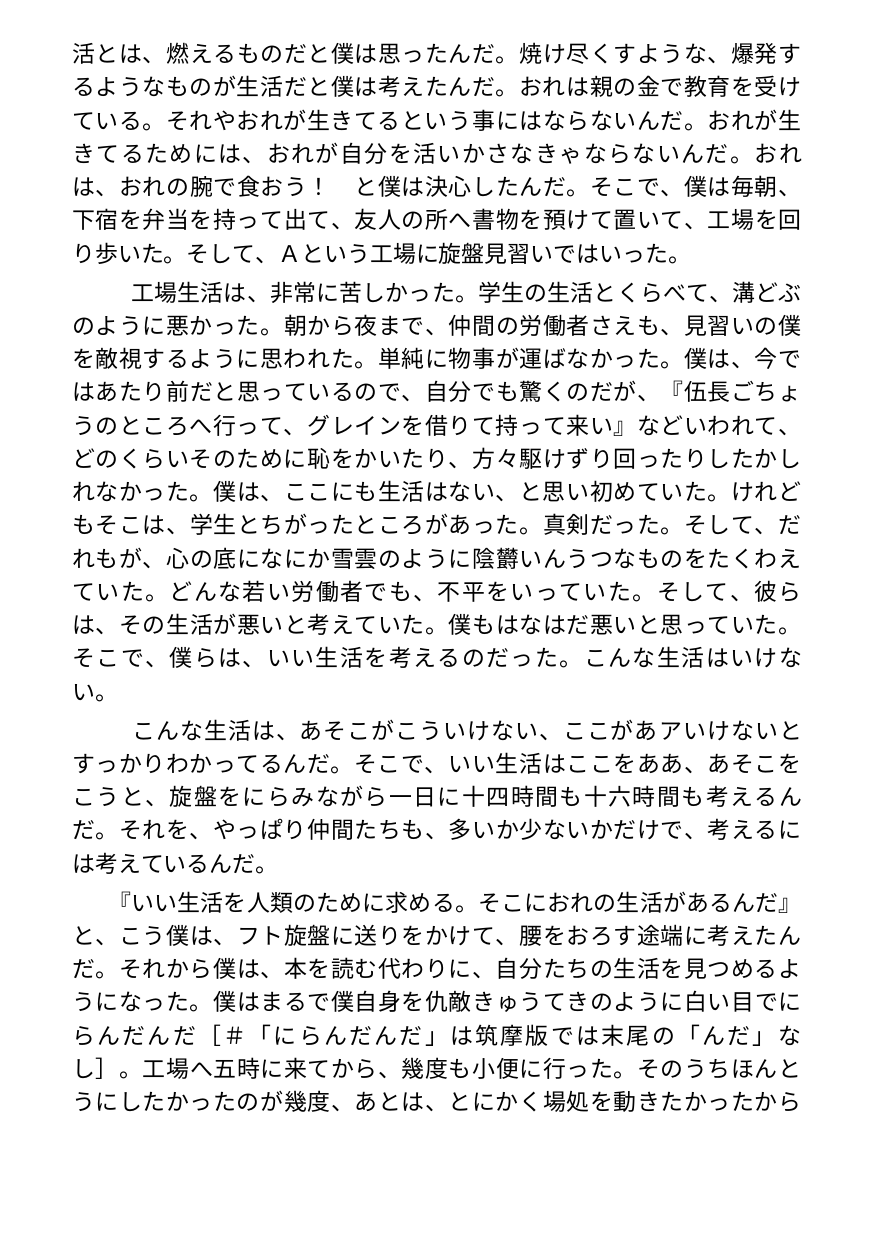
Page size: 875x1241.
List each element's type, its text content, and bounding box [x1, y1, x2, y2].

text 『いい生活を人類のために求める。そこにおれの生活があるんだ』と、こう僕は、フト旋盤に送りをかけて、腰をおろす途端に考えたんだ。それから僕は、本を読む代わりに、自分たちの生活を見つめるようになった。僕はまるで僕自身を仇敵きゅうてきのように白い目でにらんだんだ［＃「にらんだんだ」は筑摩版では末尾の「んだ」なし］。工場へ五時に来てから、幾度も小便に行った。そのうちほんとうにしたかったのが幾度、あとは、とにかく場処を動きたかったから [72, 884, 802, 1117]
text こんな生活は、あそこがこういけない、ここがあアいけないとすっかりわかってるんだ。そこで、いい生活はここをああ、あそこをこうと、旋盤をにらみながら一日に十四時間も十六時間も考えるんだ。それを、やっぱり仲間たちも、多いか少ないかだけで、考えるには考えているんだ。 [72, 712, 802, 879]
text 活とは、燃えるものだと僕は思ったんだ。焼け尽くすような、爆発するようなものが生活だと僕は考えたんだ。おれは親の金で教育を受けている。それやおれが生きてるという事にはならないんだ。おれが生きてるためには、おれが自分を活いかさなきゃならないんだ。おれは、おれの腕で食おう！ と僕は決心したんだ。そこで、僕は毎朝、下宿を弁当を持って出て、友人の所へ書物を預けて置いて、工場を回り歩いた。そして、Ａという工場に旋盤見習いではいった。 [72, 36, 802, 269]
text 工場生活は、非常に苦しかった。学生の生活とくらべて、溝どぶのように悪かった。朝から夜まで、仲間の労働者さえも、見習いの僕を敵視するように思われた。単純に物事が運ばなかった。僕は、今ではあたり前だと思っているので、自分でも驚くのだが、『伍長ごちょうのところへ行って、グレインを借りて持って来い』などいわれて、どのくらいそのために恥をかいたり、方々駆けずり回ったりしたかしれなかった。僕は、ここにも生活はない、と思い初めていた。けれどもそこは、学生とちがったところがあった。真剣だった。そして、だれもが、心の底になにか雪雲のように陰欝いんうつなものをたくわえていた。どんな若い労働者でも、不平をいっていた。そして、彼らは、その生活が悪いと考えていた。僕もはなはだ悪いと思っていた。そこで、僕らは、いい生活を考えるのだった。こんな生活はいけない。 [72, 274, 802, 707]
